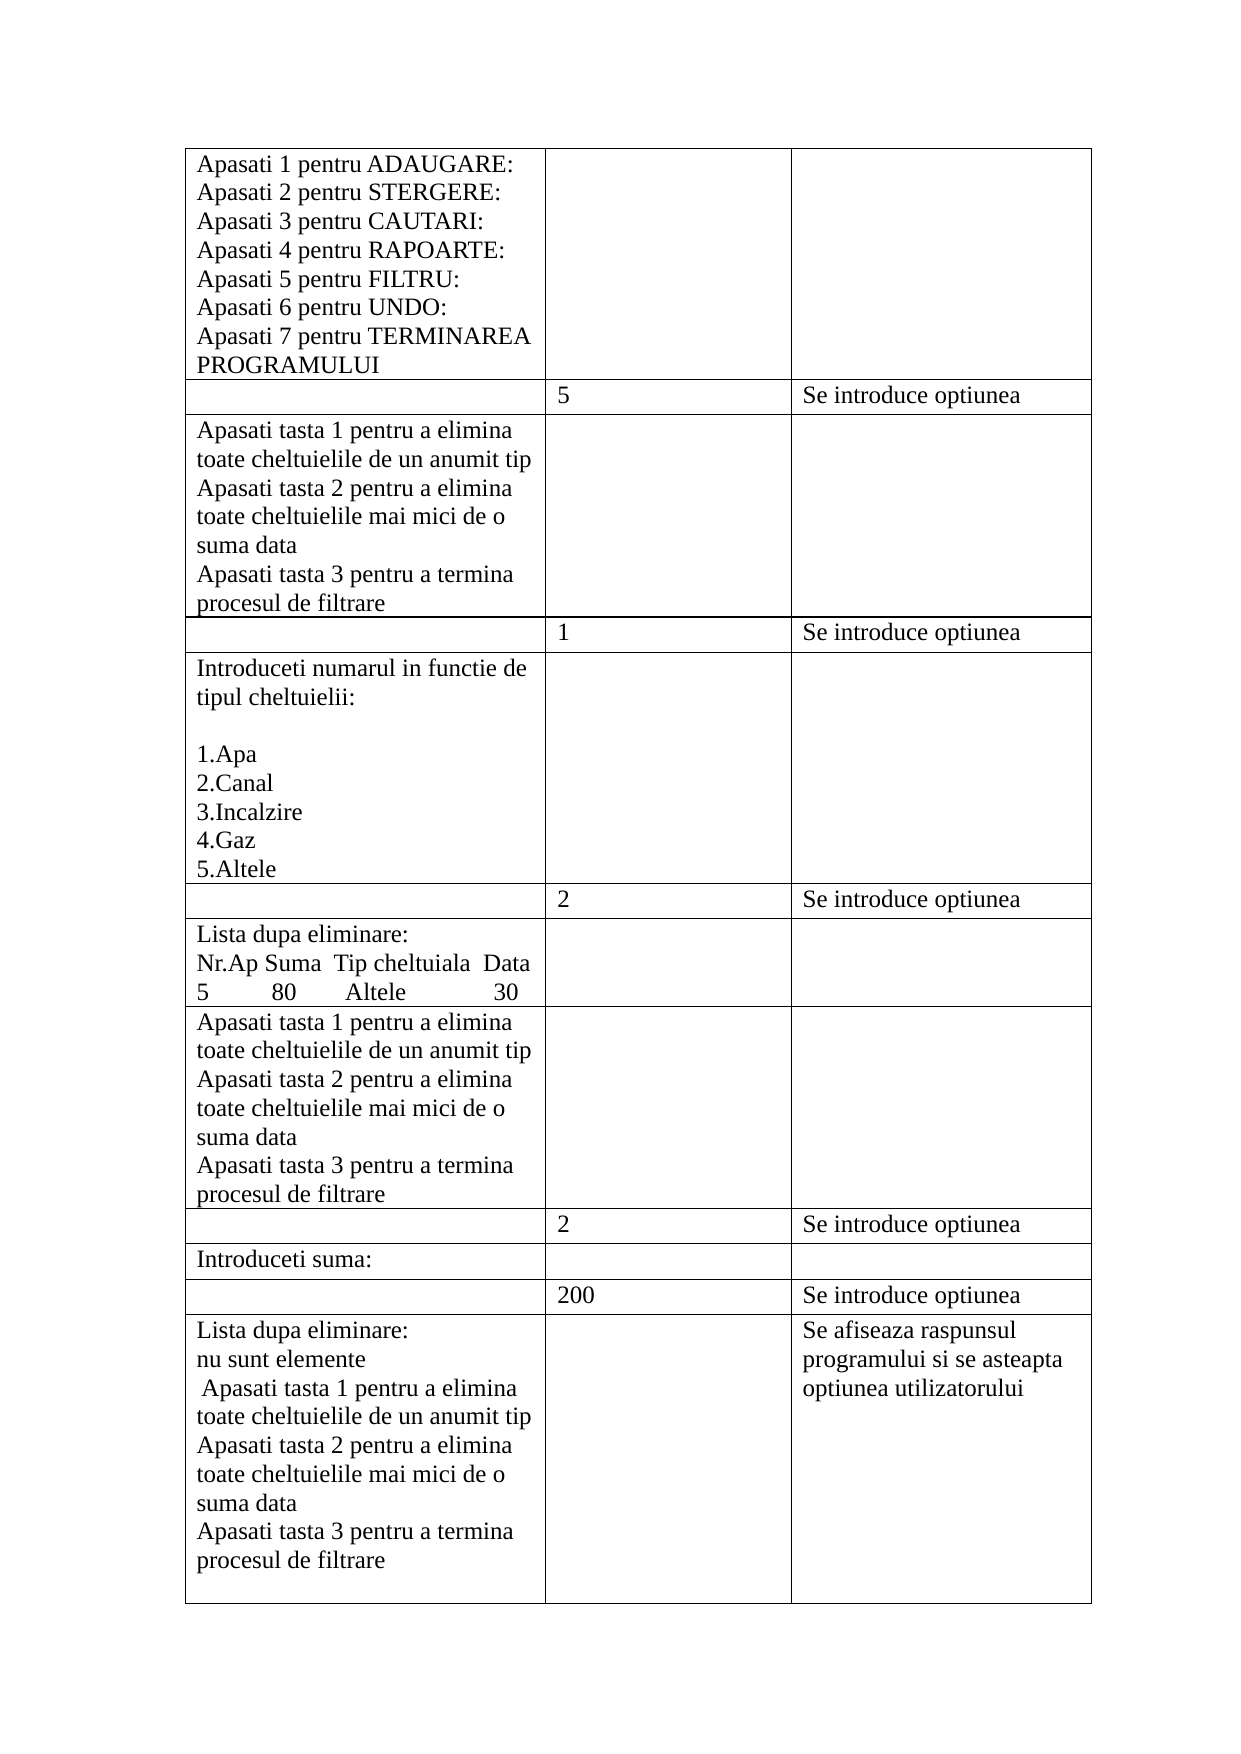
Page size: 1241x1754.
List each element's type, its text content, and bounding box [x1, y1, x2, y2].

table_cell Apasati tasta 1 pentru a elimina toate cheltuielile de un anumit tip Apasati tasta 2 pentru a elimina toate cheltuielile mai mici de o suma data Apasati tasta 3 pentru a termina procesul de filtrare [186, 415, 545, 616]
table_cell Introduceti numarul in functie de tipul cheltuielii: 1.Apa 2.Canal 3.Incalzire 4.Gaz 5.Altele [186, 653, 545, 883]
table_cell Se introduce optiunea [792, 1280, 1091, 1314]
table_cell [546, 653, 791, 883]
table_cell Introduceti suma: [186, 1244, 545, 1279]
table_cell 2 [546, 884, 791, 918]
table_cell [186, 618, 545, 652]
table_cell [186, 380, 545, 414]
table_cell [792, 415, 1091, 616]
table_cell Lista dupa eliminare: Nr.Ap Suma Tip cheltuiala Data 5 80 Altele 30 [186, 919, 545, 1006]
table_cell [186, 1209, 545, 1243]
table_cell [186, 1280, 545, 1314]
table_cell [546, 1007, 791, 1208]
table_cell [546, 149, 791, 379]
table_cell 200 [546, 1280, 791, 1314]
table_cell [792, 919, 1091, 1006]
table_cell [792, 1007, 1091, 1208]
table_cell [792, 653, 1091, 883]
table_cell Se introduce optiunea [792, 618, 1091, 652]
table_cell [186, 884, 545, 918]
table_cell Apasati tasta 1 pentru a elimina toate cheltuielile de un anumit tip Apasati tasta 2 pentru a elimina toate cheltuielile mai mici de o suma data Apasati tasta 3 pentru a termina procesul de filtrare [186, 1007, 545, 1208]
table_cell [792, 149, 1091, 379]
table_cell Lista dupa eliminare: nu sunt elemente Apasati tasta 1 pentru a elimina toate cheltuielile de un anumit tip Apasati tasta 2 pentru a elimina toate cheltuielile mai mici de o suma data Apasati tasta 3 pentru a termina procesul de filtrare [186, 1315, 545, 1603]
table_cell Se introduce optiunea [792, 380, 1091, 414]
table_cell [546, 919, 791, 1006]
table_cell 1 [546, 618, 791, 652]
table_cell [792, 1244, 1091, 1279]
table_cell [546, 1244, 791, 1279]
table_cell 2 [546, 1209, 791, 1243]
table_cell 5 [546, 380, 791, 414]
table_cell Apasati 1 pentru ADAUGARE: Apasati 2 pentru STERGERE: Apasati 3 pentru CAUTARI: Apasati 4 pentru RAPOARTE: Apasati 5 pentru FILTRU: Apasati 6 pentru UNDO: Apasati 7 pentru TERMINAREA PROGRAMULUI [186, 149, 545, 379]
table_cell [546, 415, 791, 616]
table_cell Se introduce optiunea [792, 884, 1091, 918]
table_cell [546, 1315, 791, 1603]
table_cell Se afiseaza raspunsul programului si se asteapta optiunea utilizatorului [792, 1315, 1091, 1603]
table_cell Se introduce optiunea [792, 1209, 1091, 1243]
